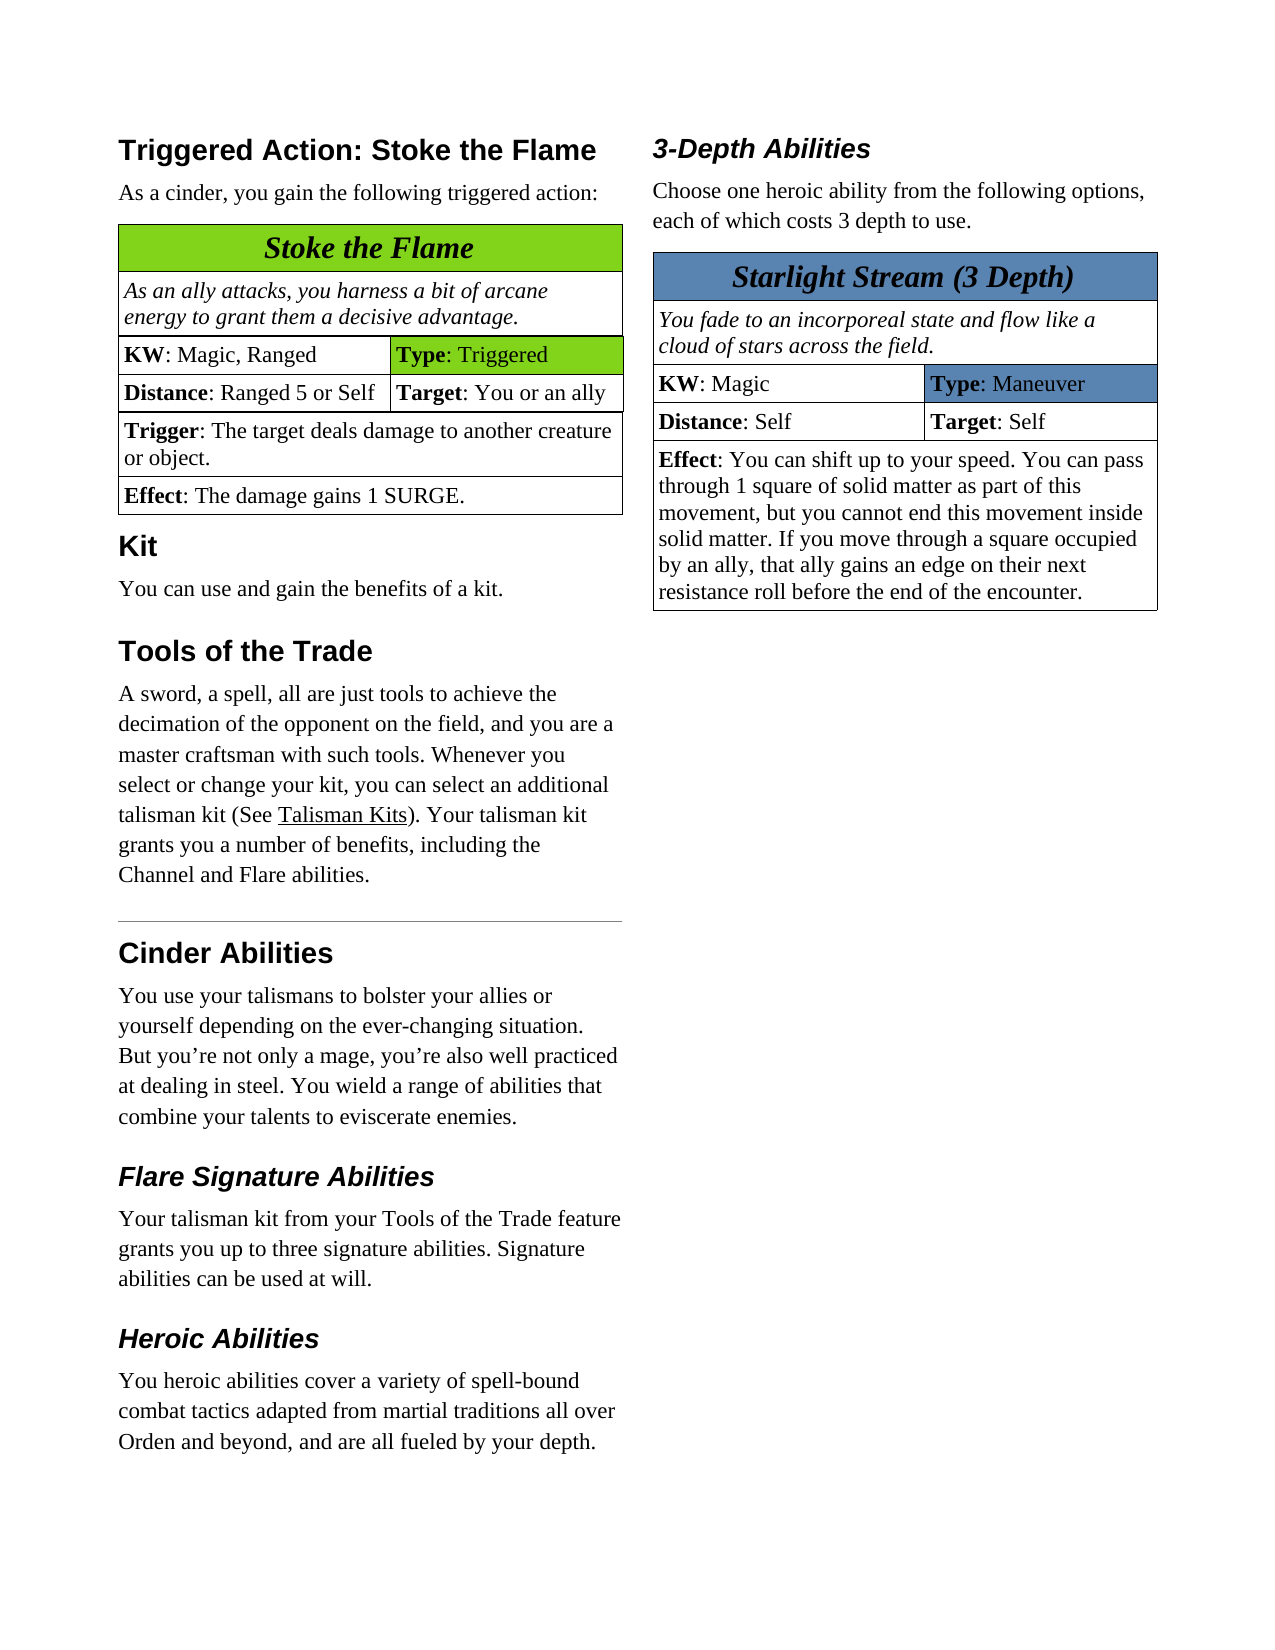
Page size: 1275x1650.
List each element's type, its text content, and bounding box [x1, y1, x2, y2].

subtitle Triggered Action: Stoke the Flame [118, 133, 622, 166]
table_cell You fade to an incorporeal state and flow like a cloud of stars across the field. [654, 301, 1157, 364]
table_header Starlight Stream (3 Depth) [654, 253, 1157, 300]
table_header Trigger: The target deals damage to another creature or object. [119, 413, 622, 476]
table_cell Target: Self [925, 403, 1157, 440]
text You can use and gain the benefits of a kit. [118, 575, 622, 601]
text You use your talismans to bolster your allies or yourself depending on the ever-changing situation. But you’re not only a mage, you’re also well practiced at dealing in steel. You wield a range of abilities that combine your talents to eviscerate enemies. [118, 982, 622, 1129]
subtitle Cinder Abilities [118, 936, 622, 969]
table_cell Distance: Self [654, 403, 924, 440]
table_cell As an ally attacks, you harness a bit of arcane energy to grant them a decisive advantage. [119, 272, 622, 335]
table_header Type: Triggered [391, 337, 623, 374]
subtitle Tools of the Trade [118, 634, 622, 668]
table_header Type: Maneuver [925, 365, 1157, 402]
table_header KW: Magic, Ranged [119, 337, 390, 374]
subtitle Flare Signature Abilities [118, 1160, 622, 1192]
text As a cinder, you gain the following triggered action: [118, 179, 622, 205]
table_header Effect: You can shift up to your speed. You can pass through 1 square of solid matter as part of this movement, but you cannot end this movement inside solid matter. If you move through a square occupied by an ally, that ally gains an edge on their next resistance roll before the end of the encounter. [654, 441, 1157, 610]
subtitle Heroic Abilities [118, 1323, 622, 1355]
table_cell Effect: The damage gains 1 SURGE. [119, 477, 622, 514]
table_cell Target: You or an ally [391, 375, 623, 411]
subtitle 3-Depth Abilities [652, 133, 1157, 164]
table_header Stoke the Flame [119, 225, 622, 271]
table_header KW: Magic [654, 365, 924, 402]
table_cell Distance: Ranged 5 or Self [119, 375, 390, 411]
text A sword, a spell, all are just tools to achieve the decimation of the opponent on the field, and you are a master craftsman with such tools. Whenever you select or change your kit, you can select an additional talisman kit (See Talisman Kits). Your talisman kit grants you a number of benefits, including the Channel and Flare abilities. [118, 680, 622, 888]
text You heroic abilities cover a variety of spell-bound combat tactics adapted from martial traditions all over Orden and beyond, and are all fueled by your depth. [118, 1367, 622, 1454]
text Choose one heroic ability from the following options, each of which costs 3 depth to use. [652, 177, 1157, 234]
text Your talisman kit from your Tools of the Trade feature grants you up to three signature abilities. Signature abilities can be used at will. [118, 1205, 622, 1292]
subtitle Kit [118, 528, 622, 562]
